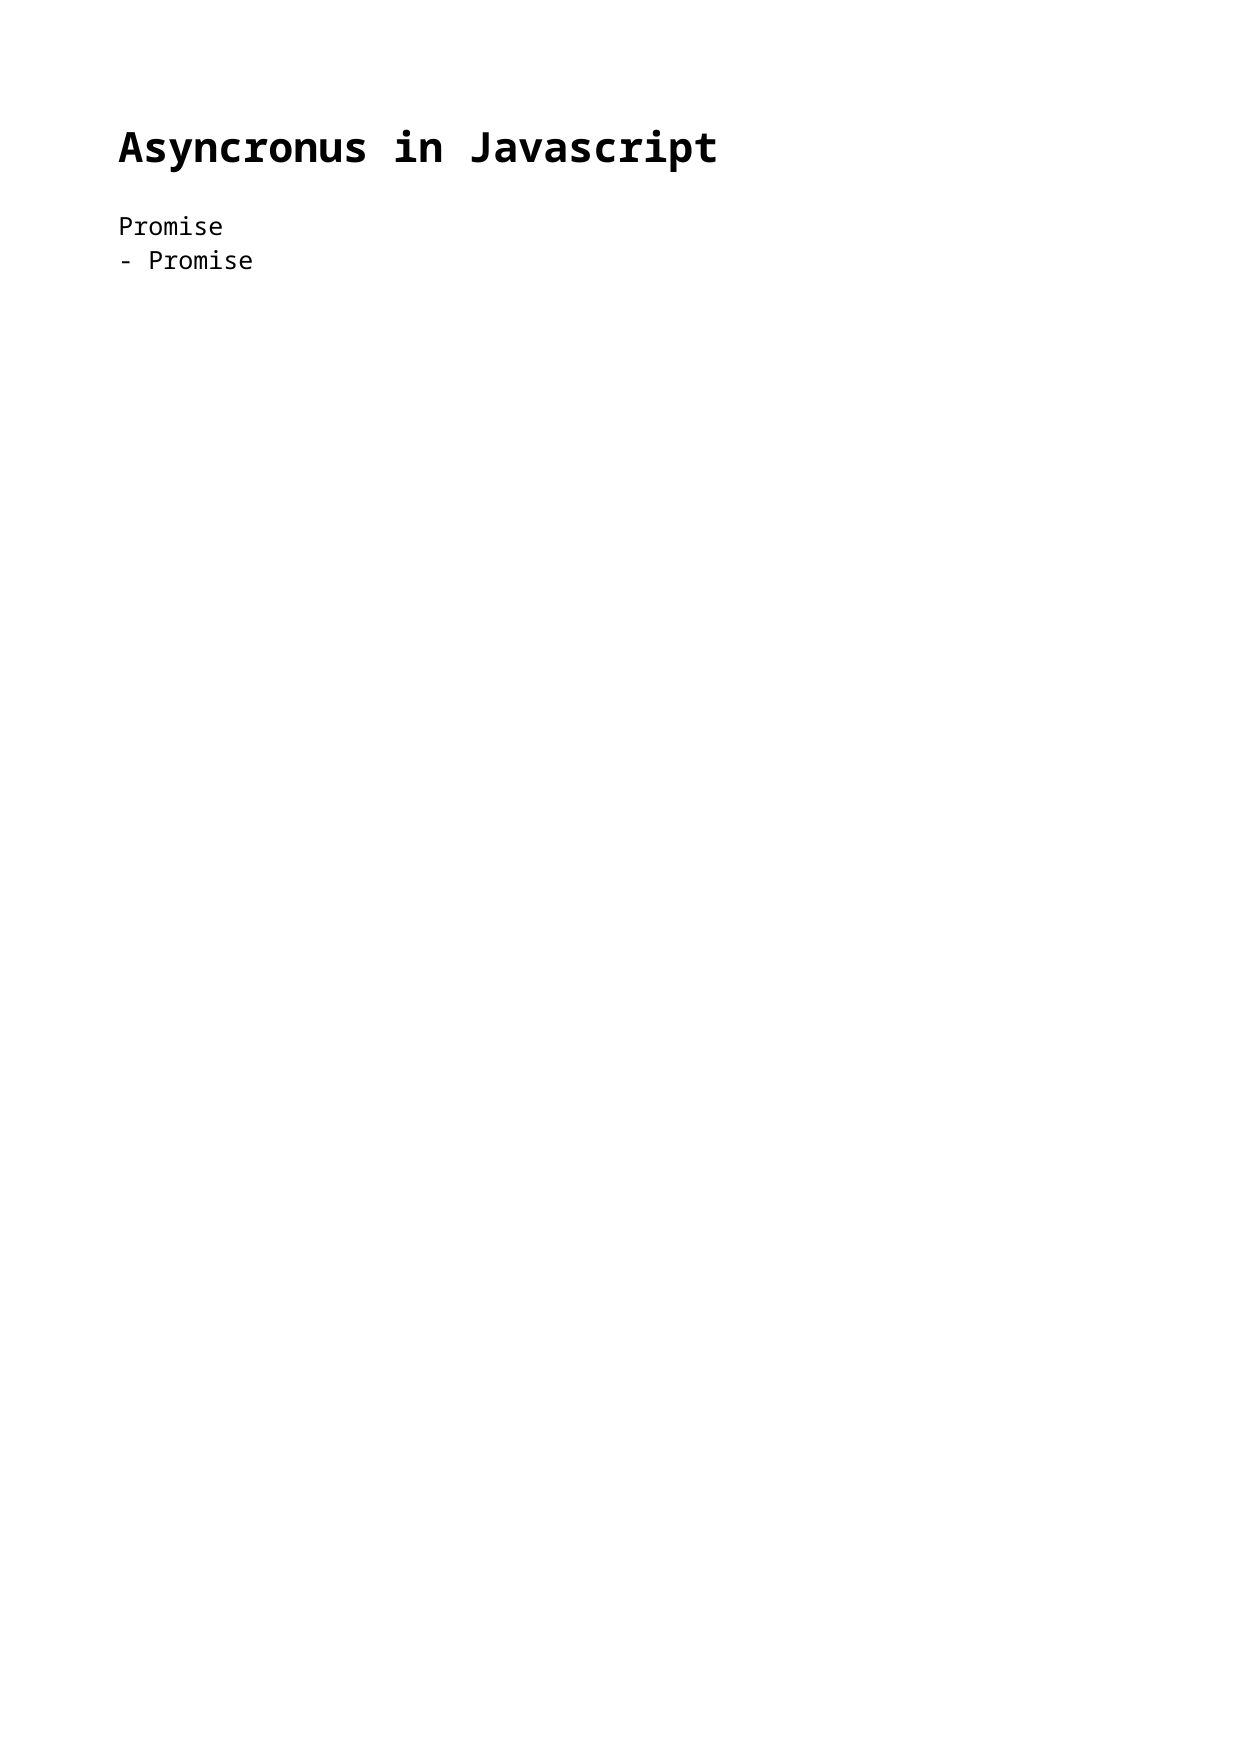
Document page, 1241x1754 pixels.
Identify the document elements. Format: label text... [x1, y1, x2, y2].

text Asyncronus in Javascript [118, 118, 1122, 175]
text - Promise [118, 243, 1122, 277]
text Promise [118, 209, 1122, 243]
